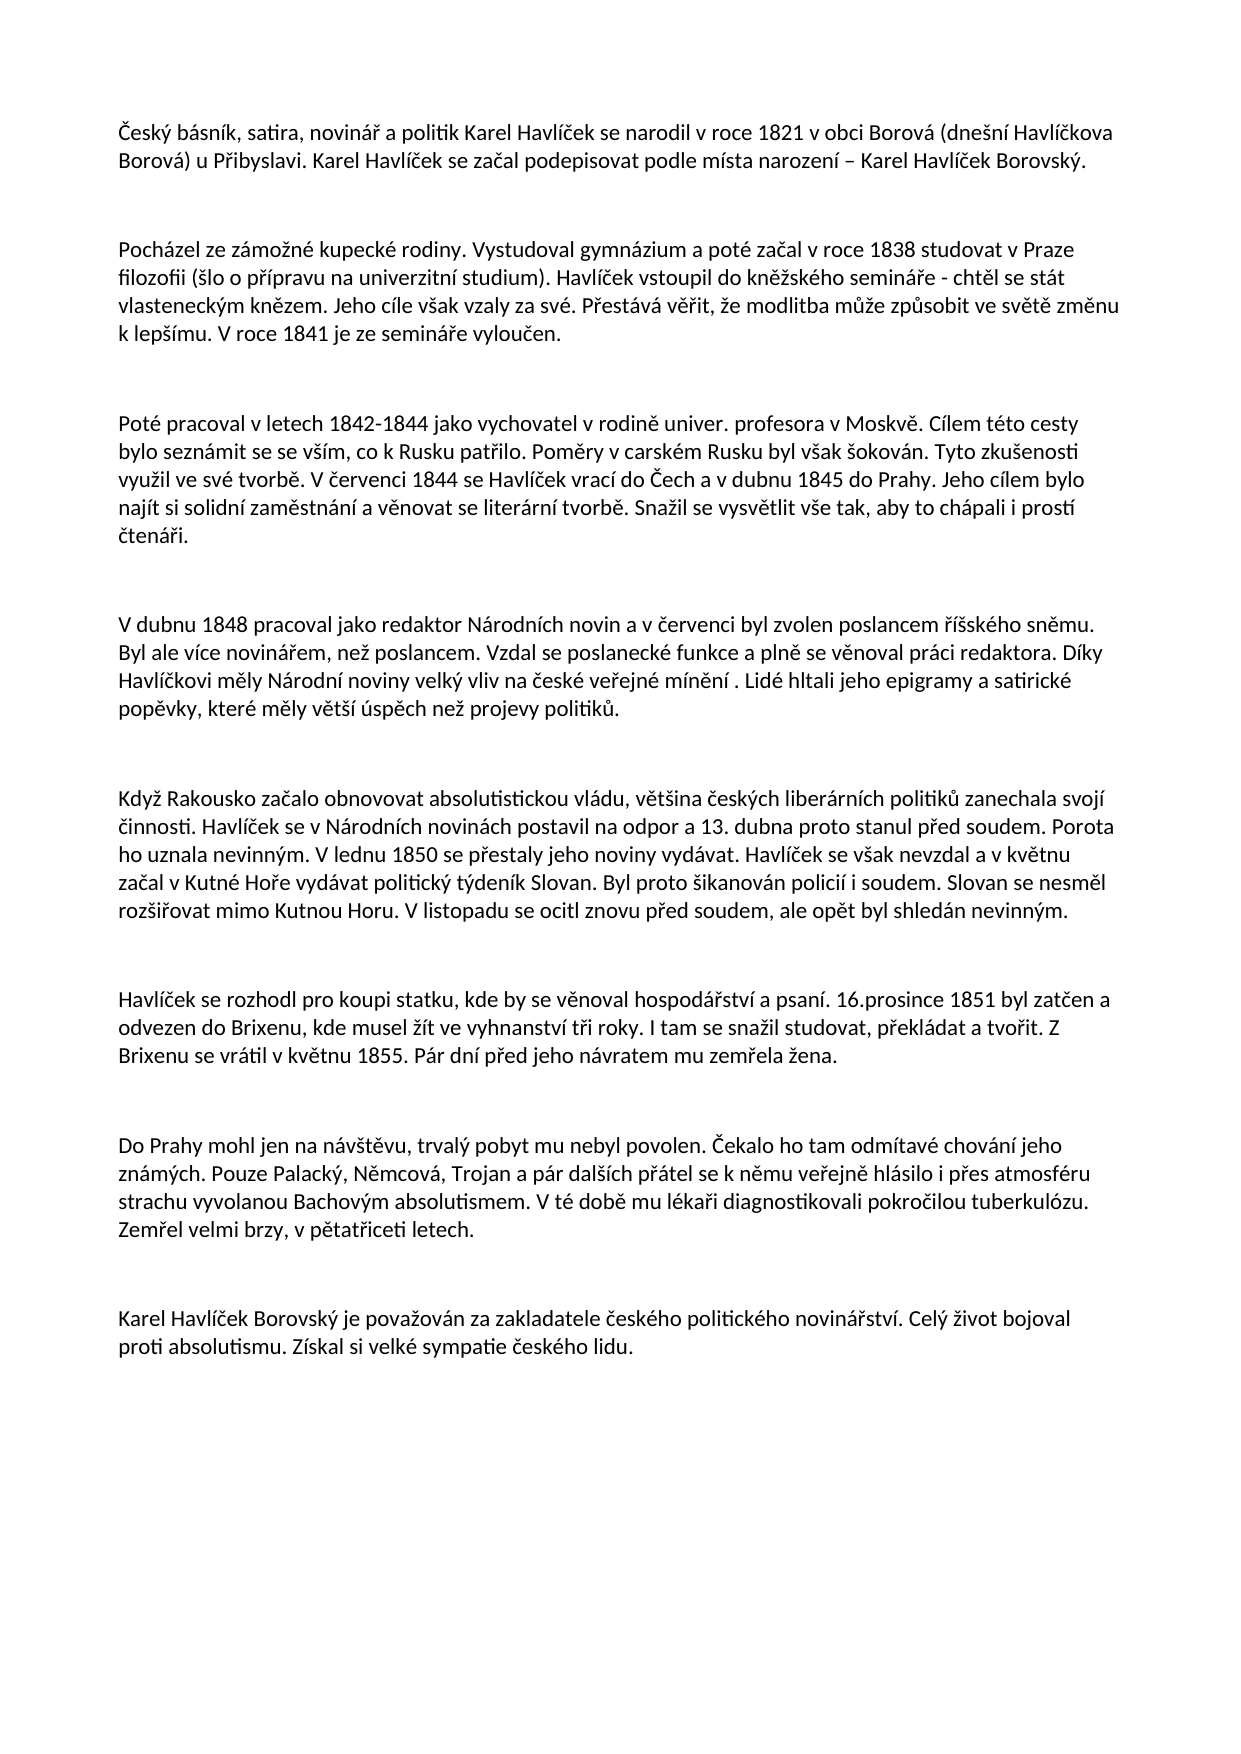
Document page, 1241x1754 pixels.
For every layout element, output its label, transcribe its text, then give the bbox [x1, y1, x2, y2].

text Poté pracoval v letech 1842-1844 jako vychovatel v rodině univer. profesora v Moskvě. Cílem této cesty bylo seznámit se se vším, co k Rusku patřilo. Poměry v carském Rusku byl však šokován. Tyto zkušenosti využil ve své tvorbě. V červenci 1844 se Havlíček vrací do Čech a v dubnu 1845 do Prahy. Jeho cílem bylo najít si solidní zaměstnání a věnovat se literární tvorbě. Snažil se vysvětlit vše tak, aby to chápali i prostí čtenáři. [118, 409, 1122, 549]
text Do Prahy mohl jen na návštěvu, trvalý pobyt mu nebyl povolen. Čekalo ho tam odmítavé chování jeho známých. Pouze Palacký, Němcová, Trojan a pár dalších přátel se k němu veřejně hlásilo i přes atmosféru strachu vyvolanou Bachovým absolutismem. V té době mu lékaři diagnostikovali pokročilou tuberkulózu. Zemřel velmi brzy, v pětatřiceti letech. [118, 1131, 1122, 1243]
text V dubnu 1848 pracoval jako redaktor Národních novin a v červenci byl zvolen poslancem říšského sněmu. Byl ale více novinářem, než poslancem. Vzdal se poslanecké funkce a plně se věnoval práci redaktora. Díky Havlíčkovi měly Národní noviny velký vliv na české veřejné mínění . Lidé hltali jeho epigramy a satirické popěvky, které měly větší úspěch než projevy politiků. [118, 610, 1122, 722]
text Pocházel ze zámožné kupecké rodiny. Vystudoval gymnázium a poté začal v roce 1838 studovat v Praze filozofii (šlo o přípravu na univerzitní studium). Havlíček vstoupil do kněžského semináře - chtěl se stát vlasteneckým knězem. Jeho cíle však vzaly za své. Přestává věřit, že modlitba může způsobit ve světě změnu k lepšímu. V roce 1841 je ze semináře vyloučen. [118, 236, 1122, 348]
text Když Rakousko začalo obnovovat absolutistickou vládu, většina českých liberárních politiků zanechala svojí činnosti. Havlíček se v Národních novinách postavil na odpor a 13. dubna proto stanul před soudem. Porota ho uznala nevinným. V lednu 1850 se přestaly jeho noviny vydávat. Havlíček se však nevzdal a v květnu začal v Kutné Hoře vydávat politický týdeník Slovan. Byl proto šikanován policií i soudem. Slovan se nesměl rozšiřovat mimo Kutnou Horu. V listopadu se ocitl znovu před soudem, ale opět byl shledán nevinným. [118, 784, 1122, 924]
text Havlíček se rozhodl pro koupi statku, kde by se věnoval hospodářství a psaní. 16.prosince 1851 byl zatčen a odvezen do Brixenu, kde musel žít ve vyhnanství tři roky. I tam se snažil studovat, překládat a tvořit. Z Brixenu se vrátil v květnu 1855. Pár dní před jeho návratem mu zemřela žena. [118, 985, 1122, 1069]
text Karel Havlíček Borovský je považován za zakladatele českého politického novinářství. Celý život bojoval proti absolutismu. Získal si velké sympatie českého lidu. [118, 1304, 1122, 1360]
text Český básník, satira, novinář a politik Karel Havlíček se narodil v roce 1821 v obci Borová (dnešní Havlíčkova Borová) u Přibyslavi. Karel Havlíček se začal podepisovat podle místa narození – Karel Havlíček Borovský. [118, 118, 1122, 174]
